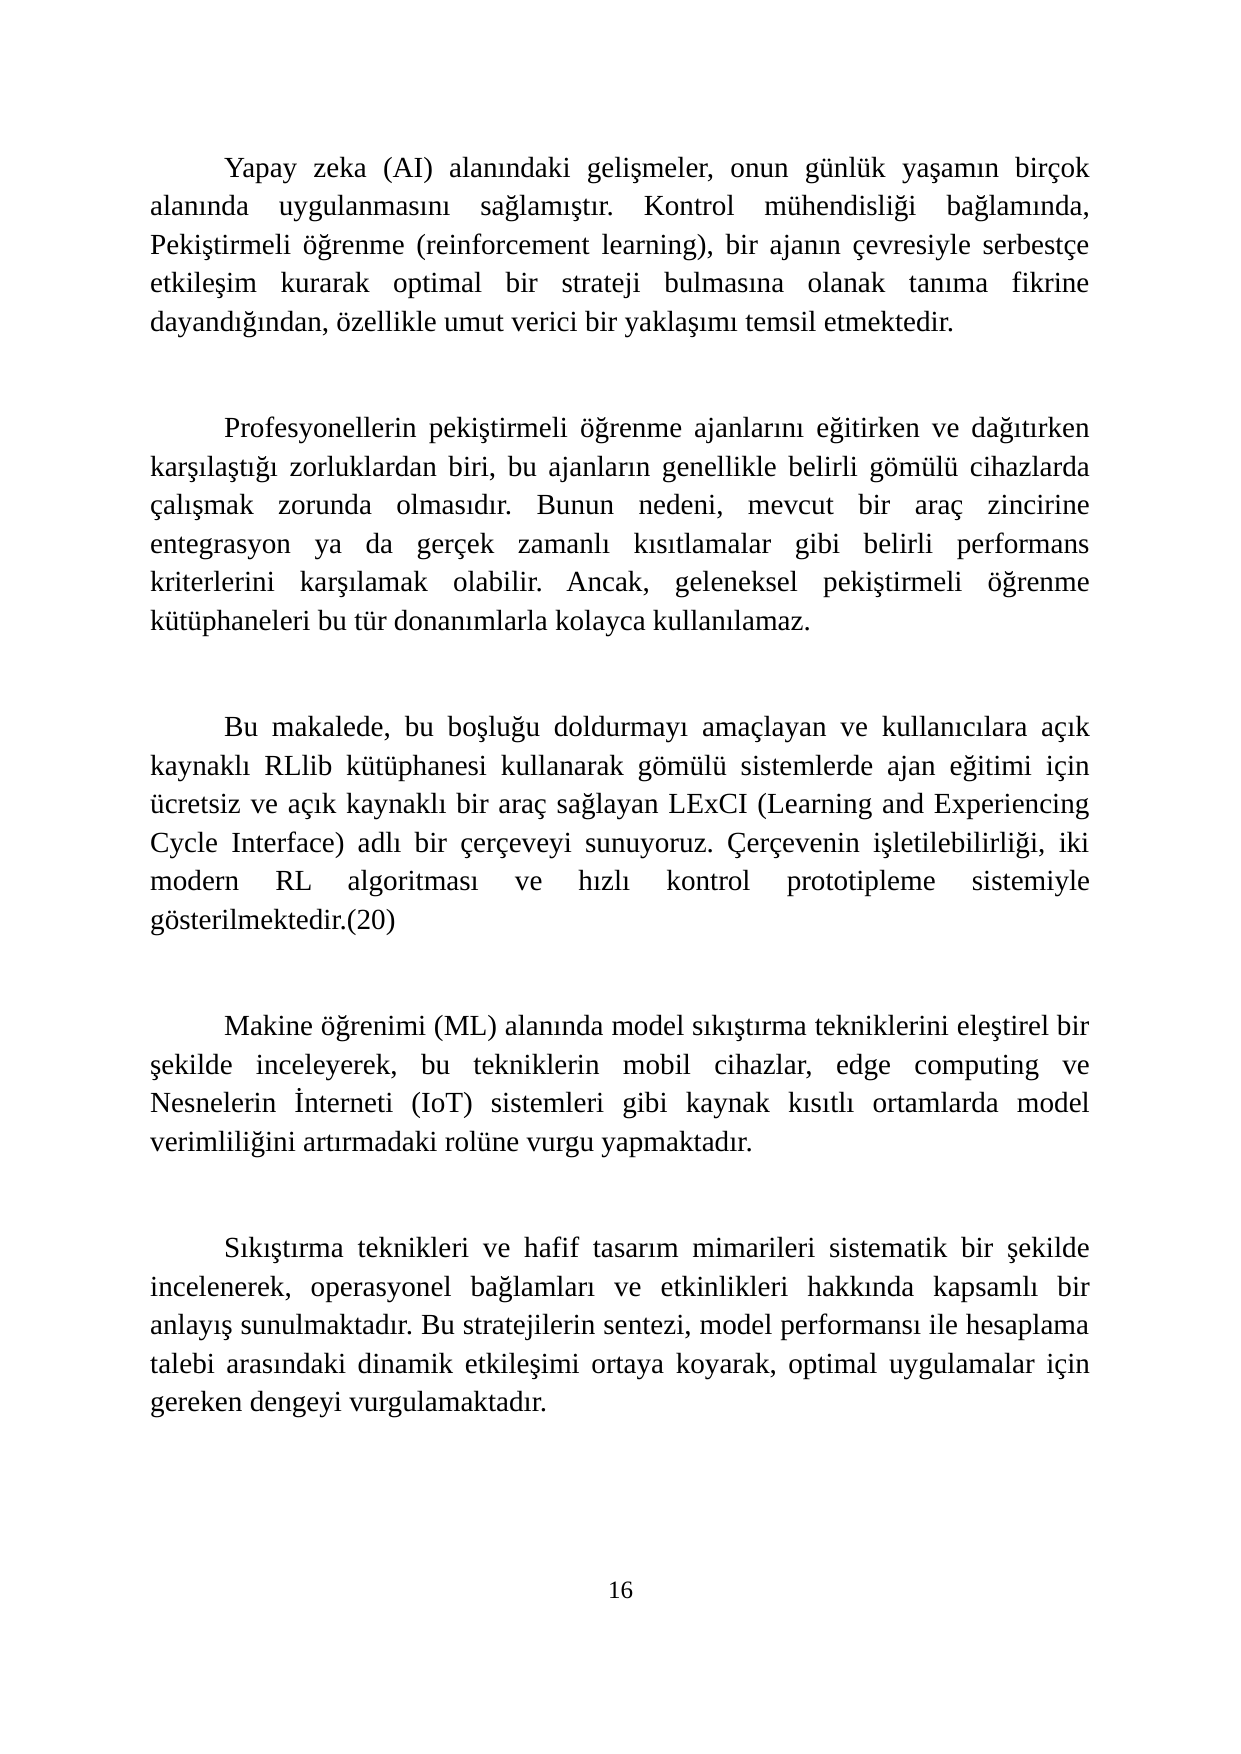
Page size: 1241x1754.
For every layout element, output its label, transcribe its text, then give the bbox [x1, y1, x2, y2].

text Makine öğrenimi (ML) alanında model sıkıştırma tekniklerini eleştirel bir şekilde inceleyerek, bu tekniklerin mobil cihazlar, edge computing ve Nesnelerin İnterneti (IoT) sistemleri gibi kaynak kısıtlı ortamlarda model verimliliğini artırmadaki rolüne vurgu yapmaktadır. [150, 1008, 1091, 1157]
text Bu makalede, bu boşluğu doldurmayı amaçlayan ve kullanıcılara açık kaynaklı RLlib kütüphanesi kullanarak gömülü sistemlerde ajan eğitimi için ücretsiz ve açık kaynaklı bir araç sağlayan LExCI (Learning and Experiencing Cycle Interface) adlı bir çerçeveyi sunuyoruz. Çerçevenin işletilebilirliği, iki modern RL algoritması ve hızlı kontrol prototipleme sistemiyle gösterilmektedir.(20) [150, 709, 1091, 936]
text Yapay zeka (AI) alanındaki gelişmeler, onun günlük yaşamın birçok alanında uygulanmasını sağlamıştır. Kontrol mühendisliği bağlamında, Pekiştirmeli öğrenme (reinforcement learning), bir ajanın çevresiyle serbestçe etkileşim kurarak optimal bir strateji bulmasına olanak tanıma fikrine dayandığından, özellikle umut verici bir yaklaşımı temsil etmektedir. [150, 150, 1091, 338]
text Profesyonellerin pekiştirmeli öğrenme ajanlarını eğitirken ve dağıtırken karşılaştığı zorluklardan biri, bu ajanların genellikle belirli gömülü cihazlarda çalışmak zorunda olmasıdır. Bunun nedeni, mevcut bir araç zincirine entegrasyon ya da gerçek zamanlı kısıtlamalar gibi belirli performans kriterlerini karşılamak olabilir. Ancak, geleneksel pekiştirmeli öğrenme kütüphaneleri bu tür donanımlarla kolayca kullanılamaz. [150, 410, 1091, 637]
text Sıkıştırma teknikleri ve hafif tasarım mimarileri sistematik bir şekilde incelenerek, operasyonel bağlamları ve etkinlikleri hakkında kapsamlı bir anlayış sunulmaktadır. Bu stratejilerin sentezi, model performansı ile hesaplama talebi arasındaki dinamik etkileşimi ortaya koyarak, optimal uygulamalar için gereken dengeyi vurgulamaktadır. [150, 1230, 1091, 1418]
